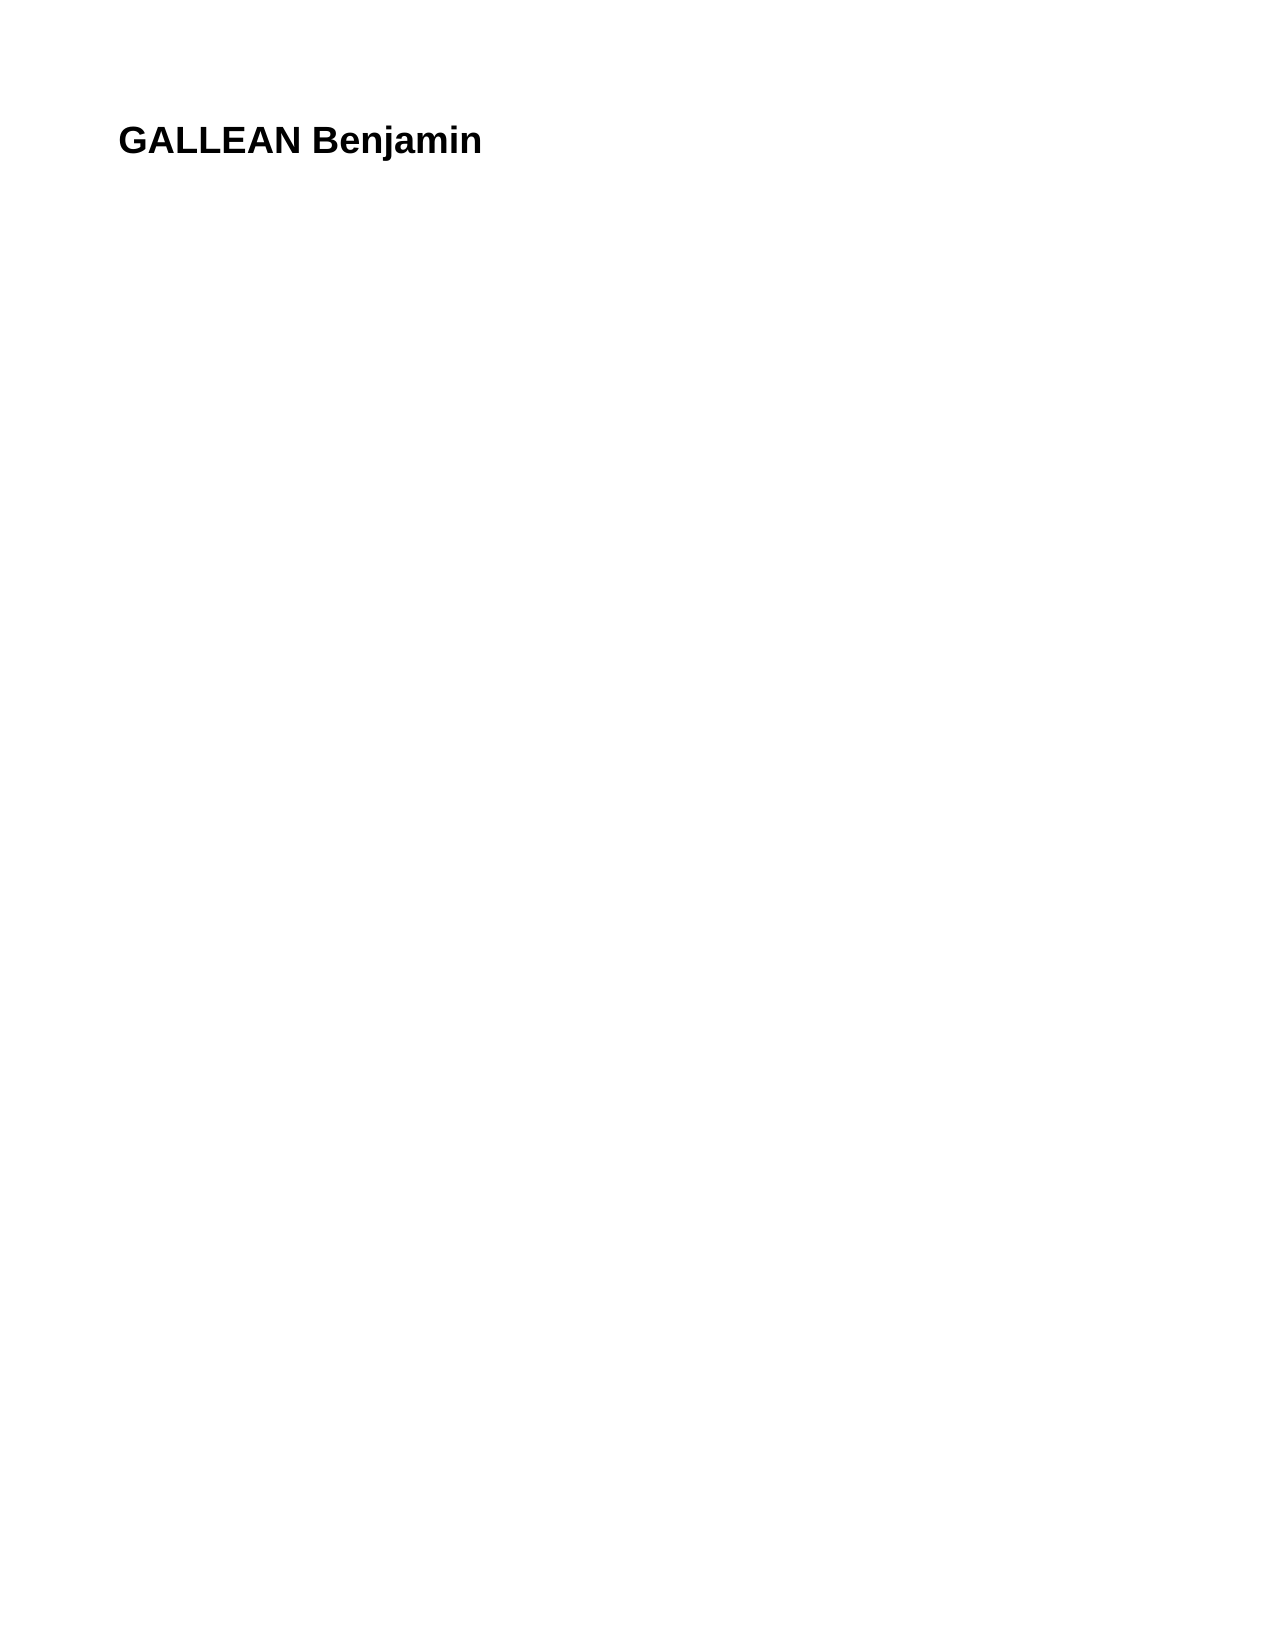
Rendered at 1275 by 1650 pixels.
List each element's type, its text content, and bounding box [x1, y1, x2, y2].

subtitle GALLEAN Benjamin [118, 118, 1157, 162]
